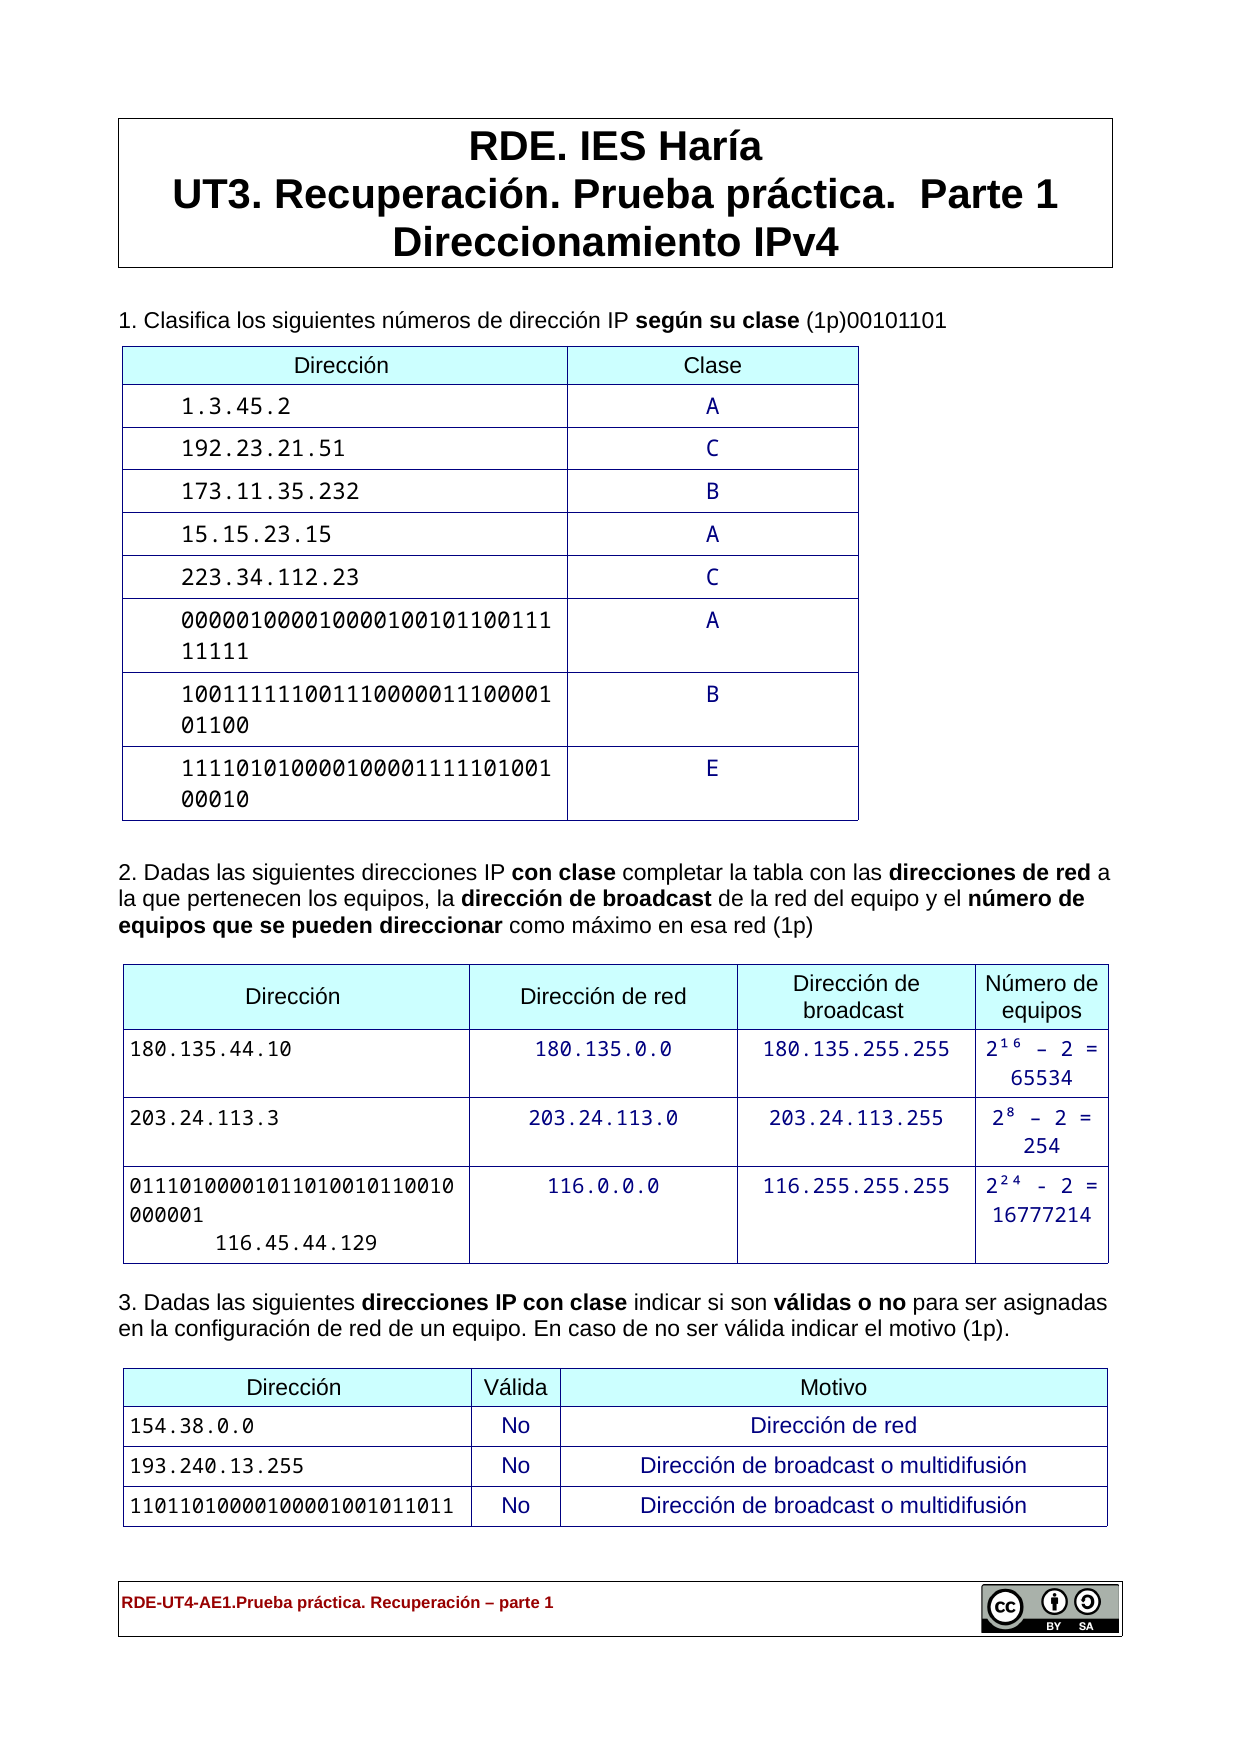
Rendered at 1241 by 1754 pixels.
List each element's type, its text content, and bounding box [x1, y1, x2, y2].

table_cell 10011111100111000001110000101100 [123, 673, 567, 746]
table_header Motivo [561, 1369, 1107, 1406]
table_cell 203.24.113.255 [738, 1098, 975, 1166]
table_cell A [568, 385, 858, 427]
table_cell 15.15.23.15 [123, 513, 567, 555]
table_cell 2⁸ – 2 = 254 [976, 1098, 1108, 1166]
table_header Dirección de red [470, 965, 737, 1029]
table_header Dirección [124, 965, 469, 1029]
table_cell B [568, 673, 858, 746]
table_cell No [472, 1447, 560, 1486]
table_cell 203.24.113.0 [470, 1098, 737, 1166]
table_cell B [568, 470, 858, 512]
table_cell 223.34.112.23 [123, 556, 567, 598]
table_header Válida [472, 1369, 560, 1406]
table_cell Dirección de broadcast o multidifusión [561, 1487, 1107, 1526]
table_cell 00000100001000010010110011111111 [123, 599, 567, 672]
table_cell 173.11.35.232 [123, 470, 567, 512]
text UT3. Recuperación. Prueba práctica. Parte 1 [119, 166, 1112, 214]
text RDE. IES Haría [119, 119, 1112, 166]
table_cell C [568, 556, 858, 598]
table_cell 11110101000010000111110100100010 [123, 747, 567, 820]
table_cell 116.0.0.0 [470, 1167, 737, 1262]
table_cell 2²⁴ - 2 = 16777214 [976, 1167, 1108, 1262]
text 1. Clasifica los siguientes números de dirección IP según su clase (1p)00101101 [118, 307, 1122, 333]
table_cell Dirección de red [561, 1407, 1107, 1446]
text Direccionamiento IPv4 [119, 214, 1112, 267]
table_cell 116.255.255.255 [738, 1167, 975, 1262]
table_header Clase [568, 347, 858, 384]
table_cell E [568, 747, 858, 820]
table_cell 11011010000100001001011011 [124, 1487, 471, 1526]
picture [981, 1584, 1119, 1633]
table_cell 193.240.13.255 [124, 1447, 471, 1486]
text 2. Dadas las siguientes direcciones IP con clase completar la tabla con las direcciones de red a la que pertenecen los equipos, la dirección de broadcast de la red del equipo y el número de equipos que se pueden direccionar como máximo en esa red (1p) [118, 859, 1122, 938]
table_cell No [472, 1487, 560, 1526]
table_cell 192.23.21.51 [123, 428, 567, 469]
table_cell 1.3.45.2 [123, 385, 567, 427]
table_cell C [568, 428, 858, 469]
table_cell No [472, 1407, 560, 1446]
table_cell A [568, 599, 858, 672]
table_cell 203.24.113.3 [124, 1098, 469, 1166]
table_header Número de equipos [976, 965, 1108, 1029]
table_cell 154.38.0.0 [124, 1407, 471, 1446]
table_cell 180.135.44.10 [124, 1030, 469, 1097]
table_header Dirección de broadcast [738, 965, 975, 1029]
table_header Dirección [123, 347, 567, 384]
table_cell 180.135.0.0 [470, 1030, 737, 1097]
table_cell 180.135.255.255 [738, 1030, 975, 1097]
text 3. Dadas las siguientes direcciones IP con clase indicar si son válidas o no para ser asignadas en la configuración de red de un equipo. En caso de no ser válida indicar el motivo (1p). [118, 1289, 1122, 1342]
table_cell A [568, 513, 858, 555]
table_header Dirección [124, 1369, 471, 1406]
table_cell 01110100001011010010110010000001 116.45.44.129 [124, 1167, 469, 1262]
table_cell Dirección de broadcast o multidifusión [561, 1447, 1107, 1486]
table_cell 2¹⁶ – 2 = 65534 [976, 1030, 1108, 1097]
